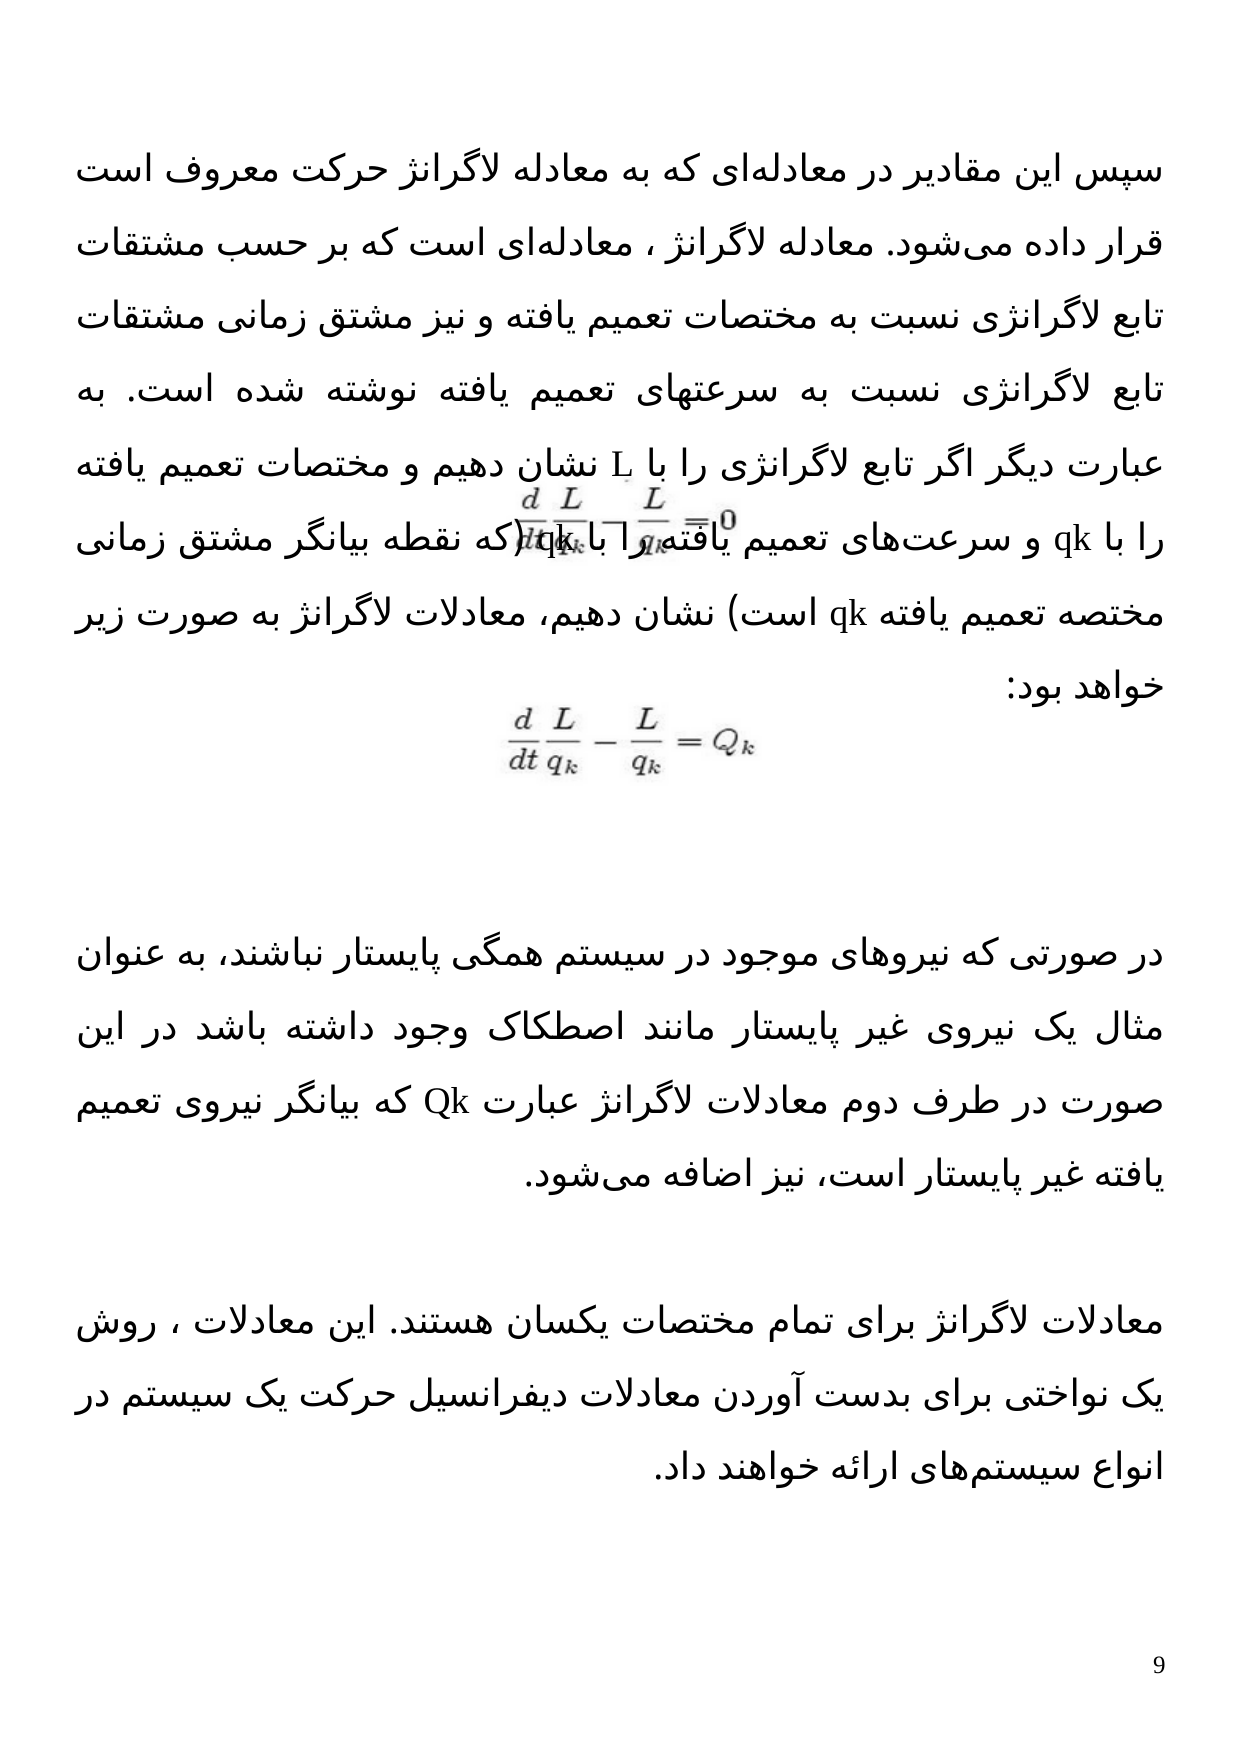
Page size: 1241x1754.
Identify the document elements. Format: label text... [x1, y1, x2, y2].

text در صورتی که نیروهای موجود در سیستم همگی پایستار نباشند، به عنوان مثال یک نیروی غیر پایستار مانند اصطکاک وجود داشته باشد در این صورت در طرف دوم معادلات لاگرانژ عبارت Qk که بیانگر نیروی تعمیم یافته غیر پایستار است، نیز اضافه می‌شود. [75, 932, 1165, 1202]
text معادلات لاگرانژ برای تمام مختصات یکسان هستند. این معادلات ، روش یک نواختی برای بدست آوردن معادلات دیفرانسیل حرکت یک سیستم در انواع سیستم‌های ارائه خواهند داد. [75, 1300, 1165, 1495]
text سپس این مقادیر در معادله‌ای که به معادله لاگرانژ حرکت معروف است قرار داده می‌شود. معادله لاگرانژ ، معادله‌ای است که بر حسب مشتقات تابع لاگرانژی نسبت به مختصات تعمیم یافته و نیز مشتق زمانی مشتقات تابع لاگرانژی نسبت به سرعتهای تعمیم یافته نوشته شده است. به عبارت دیگر اگر تابع لاگرانژی را با L نشان دهیم و مختصات تعمیم یافته را با qk و سرعت‌های تعمیم یافته را با qk (که نقطه بیانگر مشتق زمانی مختصه تعمیم یافته qk است) نشان دهیم، معادلات لاگرانژ به صورت زیر خواهد بود: [75, 148, 1165, 714]
picture [413, 540, 426, 547]
picture [413, 424, 798, 824]
